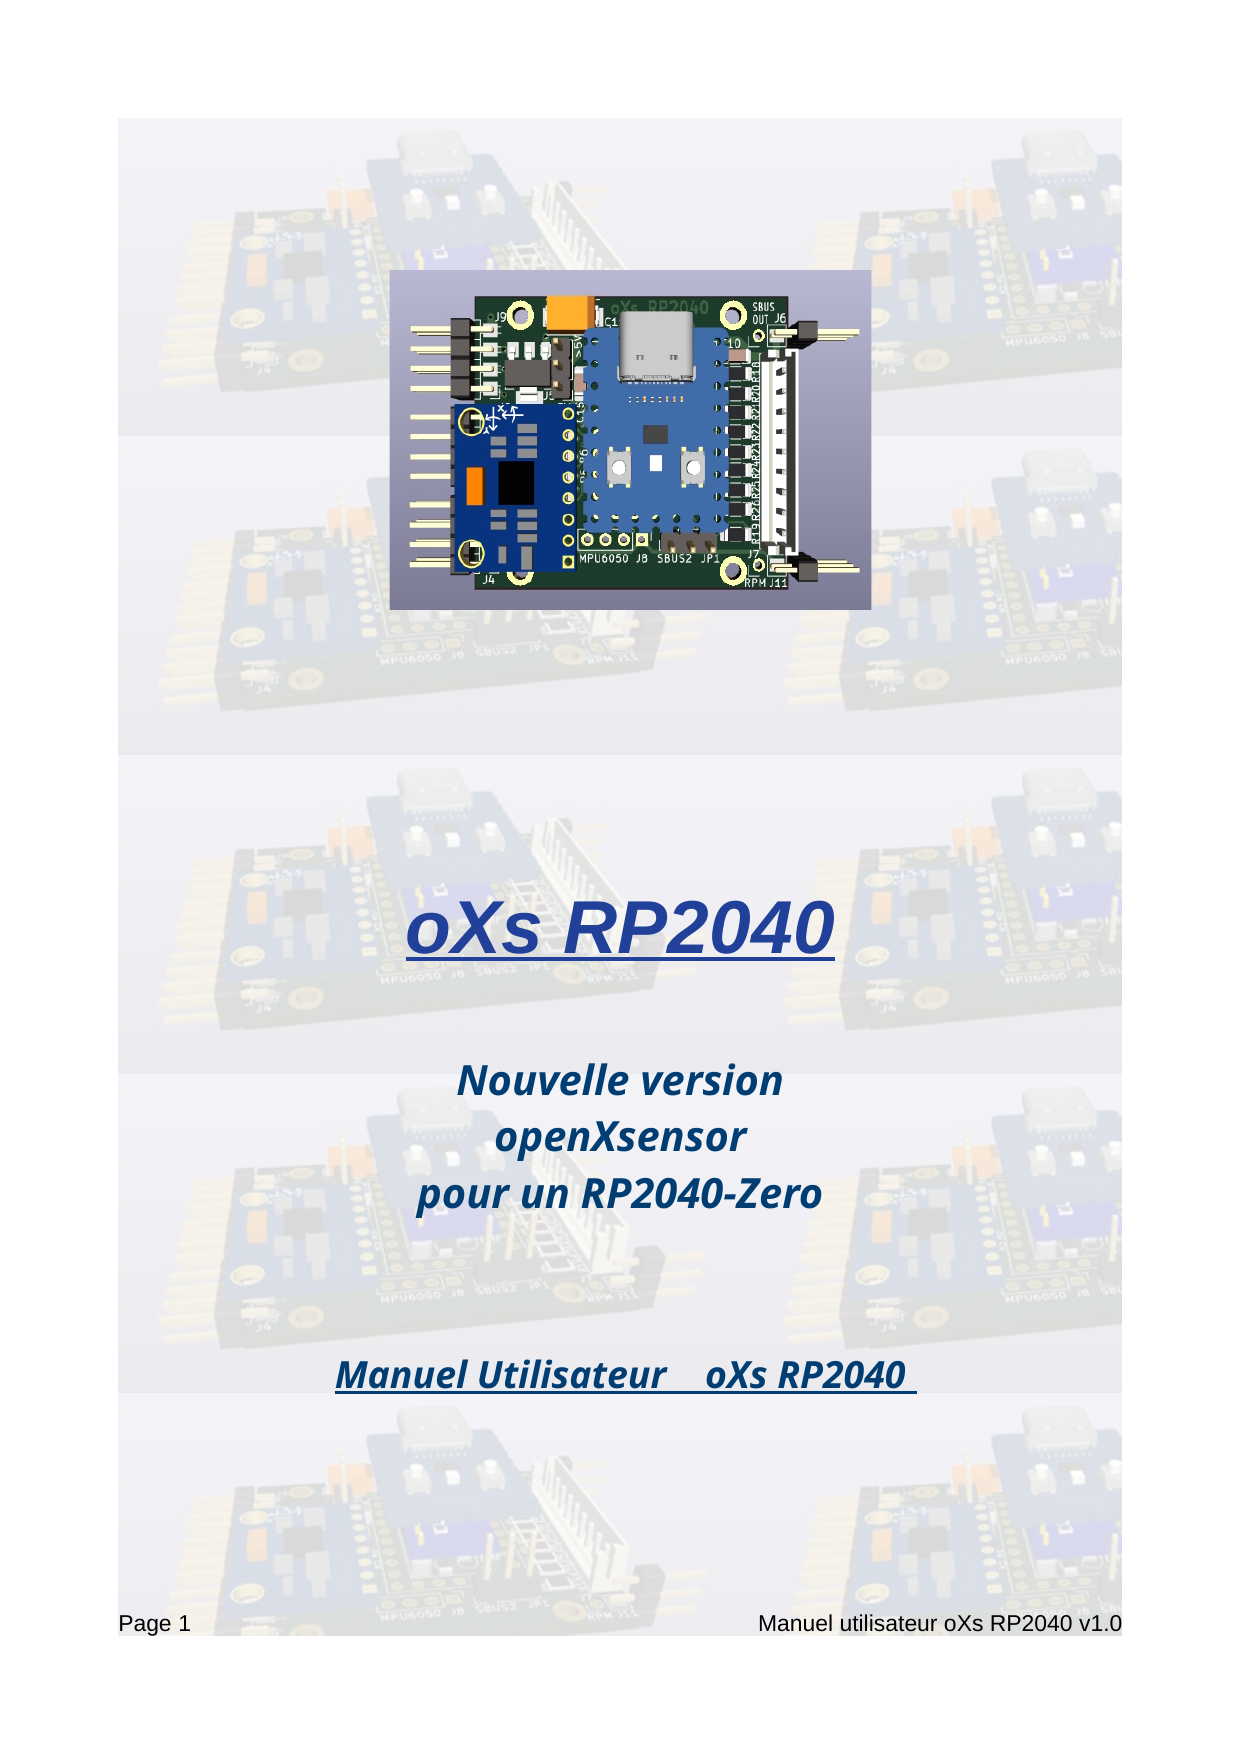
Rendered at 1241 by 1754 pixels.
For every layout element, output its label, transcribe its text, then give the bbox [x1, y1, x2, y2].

subtitle openXsensor [118, 1107, 1122, 1164]
picture [389, 270, 872, 610]
subtitle pour un RP2040-Zero [118, 1164, 1122, 1221]
subtitle Manuel Utilisateur oXs RP2040 [118, 1343, 1122, 1400]
subtitle Nouvelle version [118, 1050, 1122, 1107]
subtitle oXs RP2040 [118, 883, 1122, 969]
